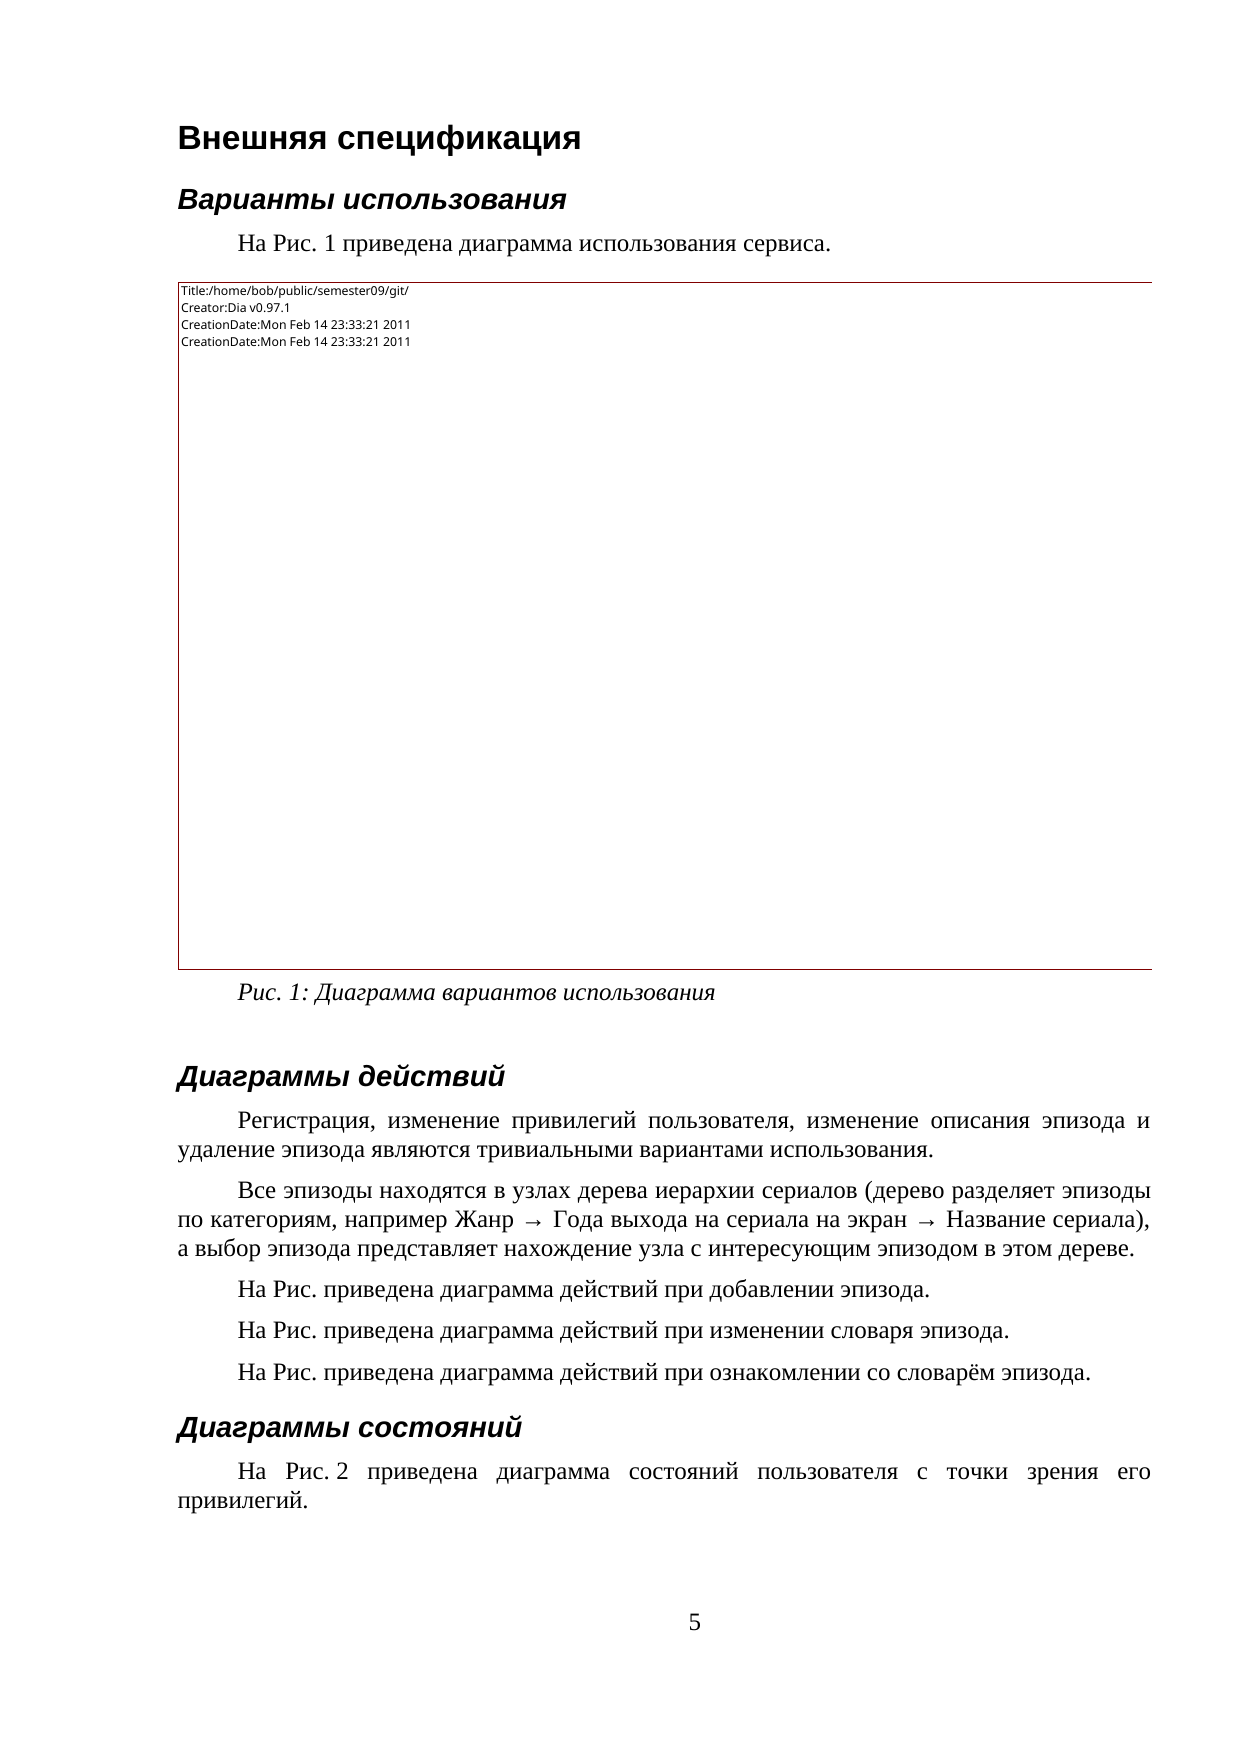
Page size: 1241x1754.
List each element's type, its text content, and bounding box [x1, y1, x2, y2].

subtitle Диаграммы действий [177, 1059, 1152, 1093]
subtitle Внешняя спецификация [177, 118, 1152, 157]
text Все эпизоды находятся в узлах дерева иерархии сериалов (дерево разделяет эпизоды по категориям, например Жанр → Года выхода на сериала на экран → Название сериала), а выбор эпизода представляет нахождение узла с интересующим эпизодом в этом дереве. [177, 1175, 1152, 1262]
text На Рис. 2 приведена диаграмма состояний пользователя с точки зрения его привилегий. [177, 1456, 1152, 1514]
text На Рис. приведена диаграмма действий при добавлении эпизода. [177, 1274, 1152, 1303]
text На Рис. приведена диаграмма действий при ознакомлении со словарём эпизода. [177, 1357, 1152, 1385]
text Рис. 1: Диаграмма вариантов использования [177, 282, 1152, 1006]
text На Рис. приведена диаграмма действий при изменении словаря эпизода. [177, 1315, 1152, 1344]
text На Рис. 1 приведена диаграмма использования сервиса. [177, 228, 1152, 257]
text Регистрация, изменение привилегий пользователя, изменение описания эпизода и удаление эпизода являются тривиальными вариантами использования. [177, 1105, 1152, 1163]
subtitle Диаграммы состояний [177, 1410, 1152, 1444]
subtitle Варианты использования [177, 182, 1152, 215]
